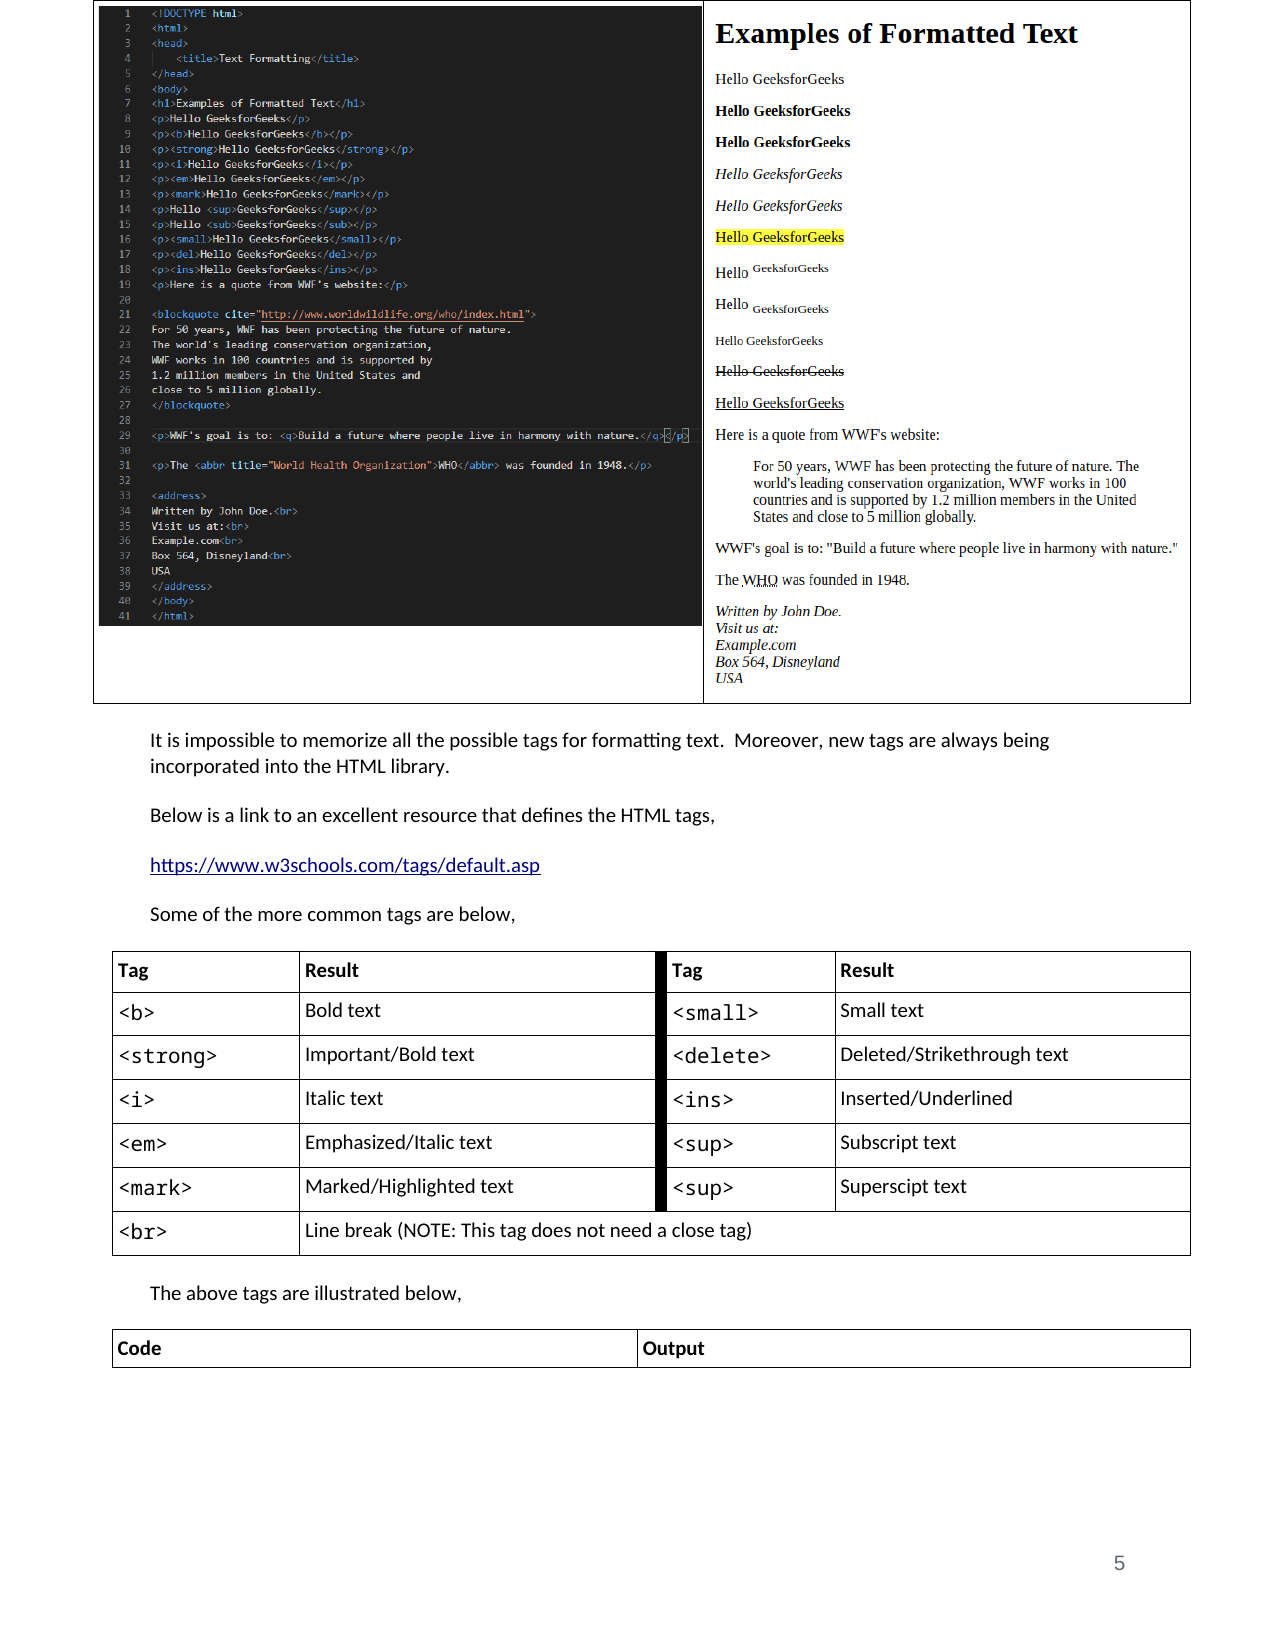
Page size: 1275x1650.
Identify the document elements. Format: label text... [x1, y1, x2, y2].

table_cell Deleted/Strikethrough text [836, 1036, 1190, 1079]
table_header Tag [113, 952, 299, 991]
table_cell [656, 1168, 666, 1211]
table_cell <sup> [667, 1124, 835, 1167]
text Some of the more common tags are below, [150, 901, 1125, 927]
table_header Result [836, 952, 1190, 991]
table_cell Marked/Highlighted text [300, 1168, 655, 1211]
table_cell Line break (NOTE: This tag does not need a close tag) [300, 1212, 1190, 1255]
table_cell Superscipt text [836, 1168, 1190, 1211]
table_cell Subscript text [836, 1124, 1190, 1167]
text The above tags are illustrated below, [150, 1280, 1125, 1305]
table_cell [656, 1080, 666, 1123]
table_cell [656, 993, 666, 1035]
table_header Code [113, 1330, 637, 1366]
table_cell <sup> [667, 1168, 835, 1211]
table_cell <strong> [113, 1036, 299, 1079]
table_header Tag [667, 952, 835, 991]
table_cell [656, 1124, 666, 1167]
table_cell Small text [836, 993, 1190, 1035]
table_cell <b> [113, 993, 299, 1035]
table_cell <i> [113, 1080, 299, 1123]
table_cell <mark> [113, 1168, 299, 1211]
table_cell <small> [667, 993, 835, 1035]
table_header Output [638, 1330, 1190, 1366]
table_cell Bold text [300, 993, 655, 1035]
table_cell [656, 1036, 666, 1079]
table_header [656, 952, 666, 991]
table_cell [94, 1, 703, 703]
table_cell <ins> [667, 1080, 835, 1123]
text Below is a link to an excellent resource that defines the HTML tags, [150, 802, 1125, 828]
table_cell Emphasized/Italic text [300, 1124, 655, 1167]
table_cell [704, 1, 1190, 703]
table_cell Important/Bold text [300, 1036, 655, 1079]
table_cell Inserted/Underlined [836, 1080, 1190, 1123]
table_cell <em> [113, 1124, 299, 1167]
text It is impossible to memorize all the possible tags for formatting text. Moreover, new tags are always being incorporated into the HTML library. [150, 728, 1125, 778]
table_cell <delete> [667, 1036, 835, 1079]
table_cell Italic text [300, 1080, 655, 1123]
text https://www.w3schools.com/tags/default.asp [150, 852, 1125, 877]
table_header Result [300, 952, 655, 991]
table_cell <br> [113, 1212, 299, 1255]
